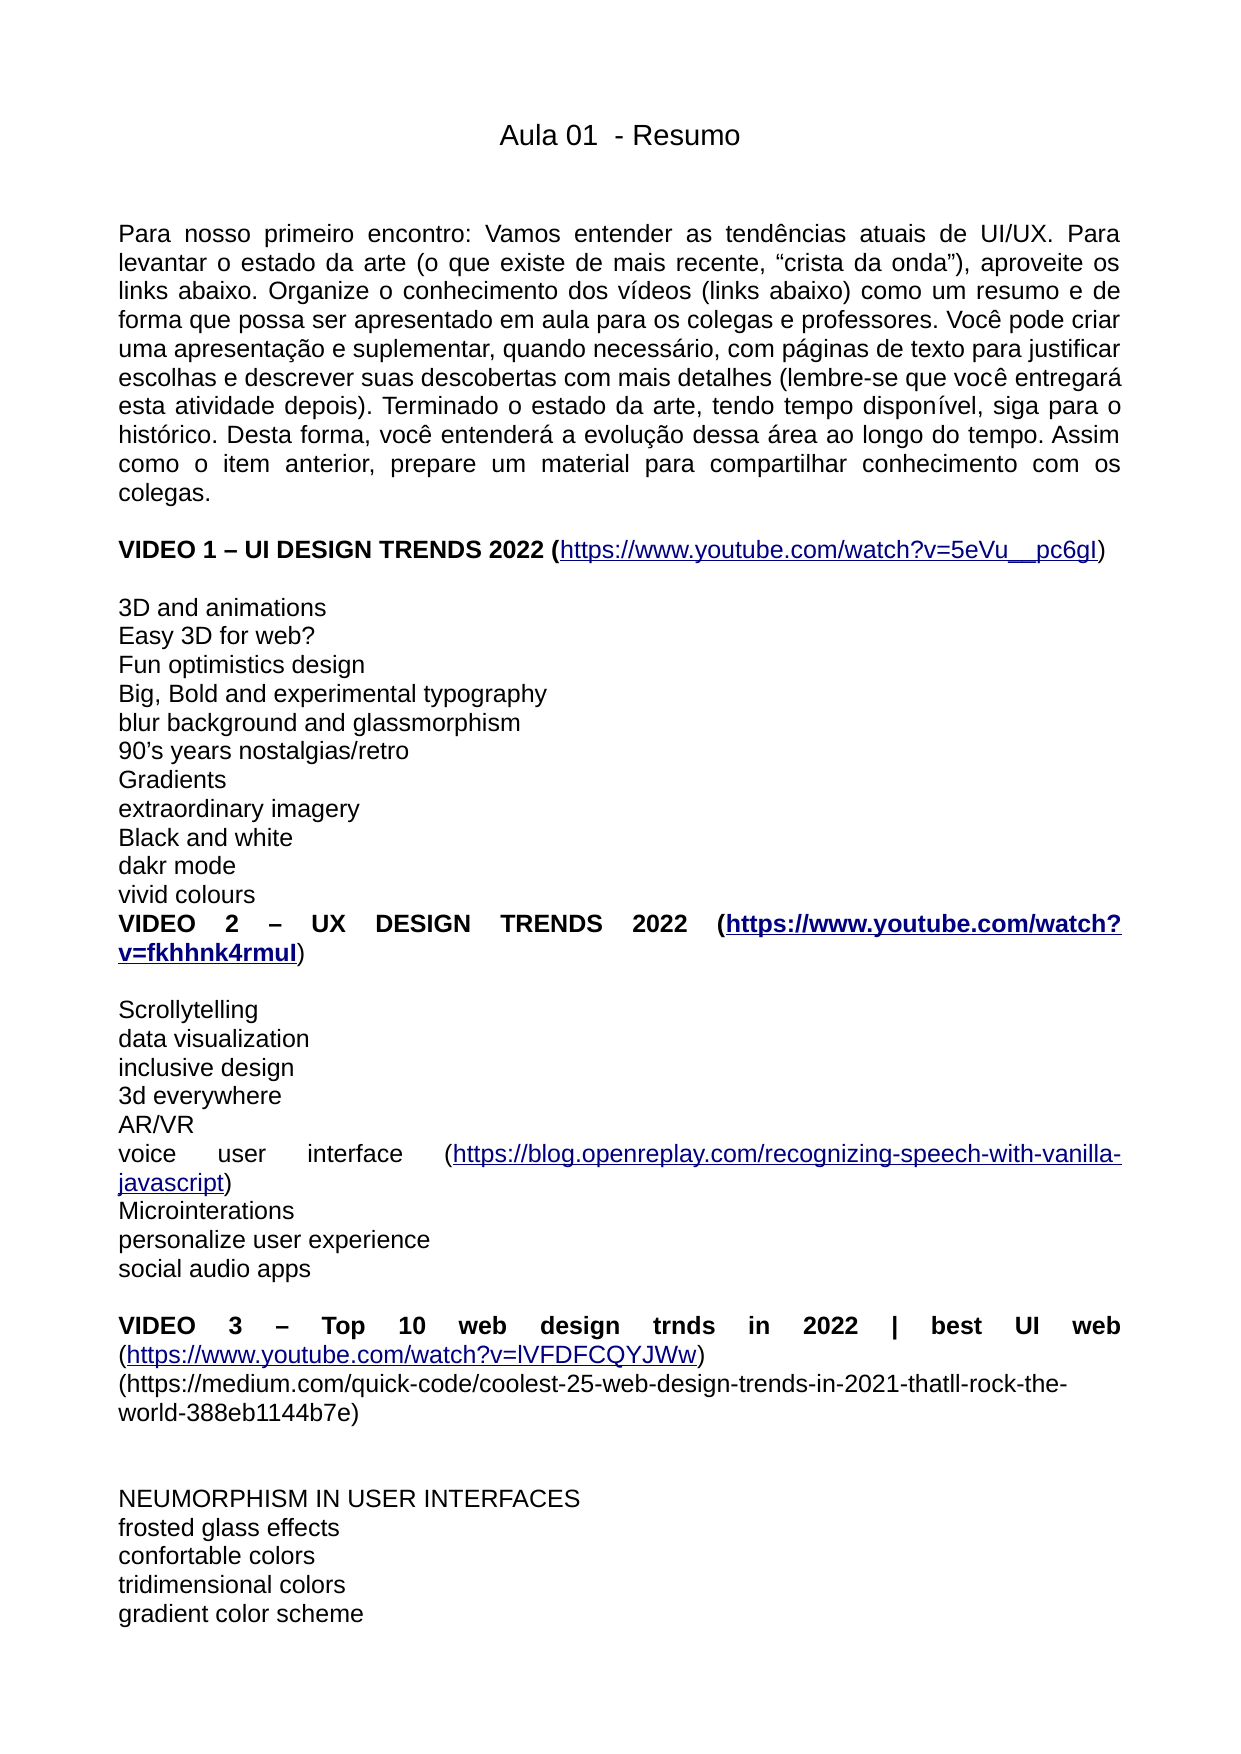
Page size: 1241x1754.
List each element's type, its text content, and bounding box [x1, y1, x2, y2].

text Microinterations [118, 1196, 1122, 1225]
text AR/VR [118, 1110, 1122, 1139]
text Gradients [118, 765, 1122, 794]
text tridimensional colors [118, 1570, 1122, 1599]
text Scrollytelling [118, 995, 1122, 1024]
text Black and white [118, 822, 1122, 851]
text blur background and glassmorphism [118, 707, 1122, 736]
text VIDEO 1 – UI DESIGN TRENDS 2022 (https://www.youtube.com/watch?v=5eVu__pc6gI) [118, 535, 1122, 564]
text personalize user experience [118, 1225, 1122, 1254]
text data visualization [118, 1024, 1122, 1052]
text inclusive design [118, 1052, 1122, 1081]
text extraordinary imagery [118, 794, 1122, 822]
text gradient color scheme [118, 1599, 1122, 1627]
text Easy 3D for web? [118, 621, 1122, 650]
text 3d everywhere [118, 1081, 1122, 1110]
text Aula 01 - Resumo [118, 118, 1122, 152]
text vivid colours [118, 880, 1122, 909]
text VIDEO 2 – UX DESIGN TRENDS 2022 (https://www.youtube.com/watch?v=fkhhnk4rmuI) [118, 909, 1122, 966]
text NEUMORPHISM IN USER INTERFACES [118, 1484, 1122, 1512]
text social audio apps [118, 1254, 1122, 1282]
text dakr mode [118, 851, 1122, 880]
text 90’s years nostalgias/retro [118, 736, 1122, 765]
text frosted glass effects [118, 1512, 1122, 1541]
text voice user interface (https://blog.openreplay.com/recognizing-speech-with-vanilla-javascript) [118, 1139, 1122, 1196]
text Big, Bold and experimental typography [118, 679, 1122, 707]
text 3D and animations [118, 592, 1122, 621]
text confortable colors [118, 1541, 1122, 1570]
text Fun optimistics design [118, 650, 1122, 679]
text VIDEO 3 – Top 10 web design trnds in 2022 | best UI web (https://www.youtube.com/watch?v=lVFDFCQYJWw) (https://medium.com/quick-code/coolest-25-web-design-trends-in-2021-thatll-rock-the-world-388eb1144b7e) [118, 1311, 1122, 1426]
text Para nosso primeiro encontro: Vamos entender as tendências atuais de UI/UX. Para levantar o estado da arte (o que existe de mais recente, “crista da onda”), aproveite os links abaixo. Organize o conhecimento dos vídeos (links abaixo) como um resumo e de forma que possa ser apresentado em aula para os colegas e professores. Você pode criar uma apresentação e suplementar, quando necessário, com páginas de texto para justificar escolhas e descrever suas descobertas com mais detalhes (lembre-se que você entregará esta atividade depois). Terminado o estado da arte, tendo tempo disponível, siga para o histórico. Desta forma, você entenderá a evolução dessa área ao longo do tempo. Assim como o item anterior, prepare um material para compartilhar conhecimento com os colegas. [118, 219, 1122, 506]
